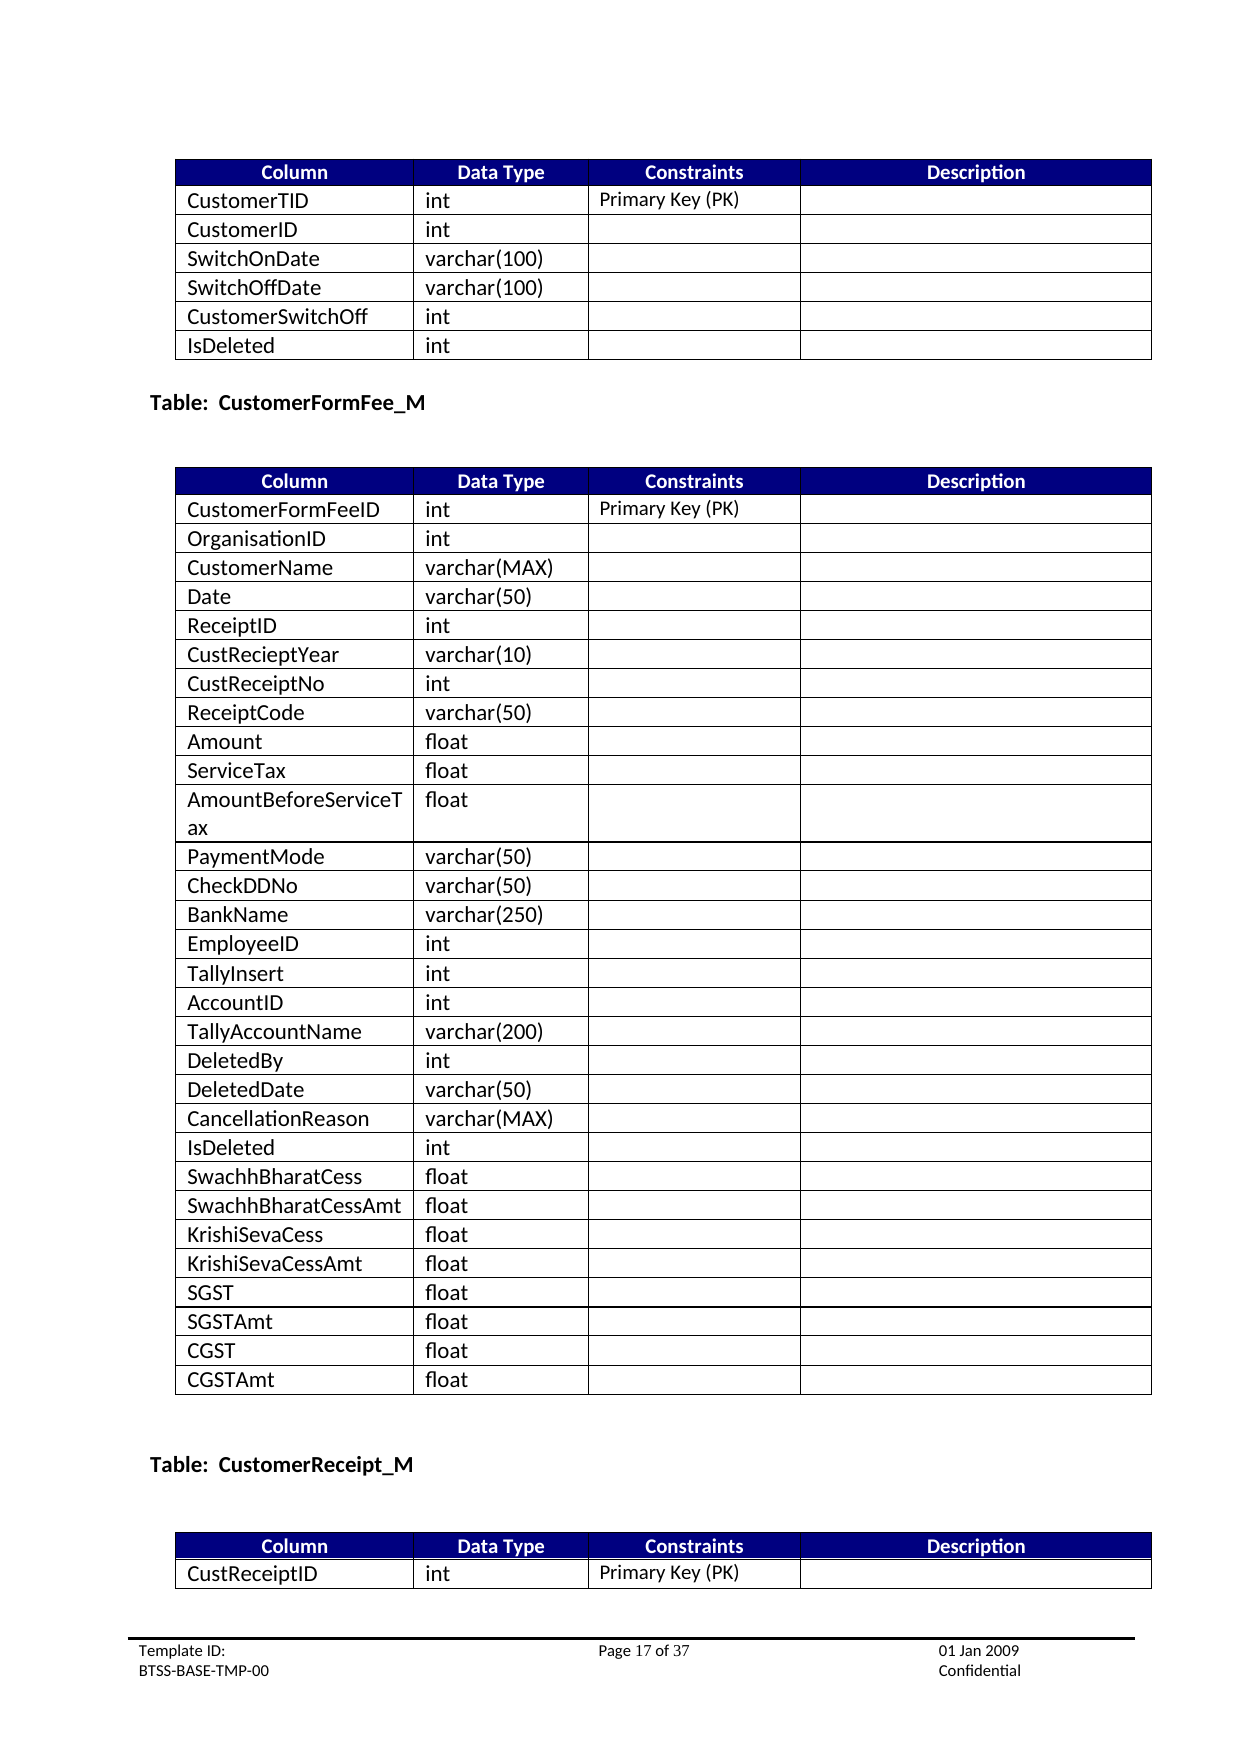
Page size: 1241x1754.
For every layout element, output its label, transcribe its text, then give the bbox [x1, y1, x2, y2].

table_cell [589, 244, 800, 272]
table_cell [801, 930, 1151, 958]
table_cell [589, 582, 800, 610]
table_cell [589, 988, 800, 1016]
table_cell CGST [176, 1336, 413, 1364]
table_cell [801, 1308, 1151, 1335]
table_cell [589, 698, 800, 726]
table_cell DeletedDate [176, 1075, 413, 1103]
table_cell [801, 1133, 1151, 1161]
table_header Data Type [414, 468, 588, 494]
table_cell [801, 273, 1151, 301]
table_cell SwitchOnDate [176, 244, 413, 272]
table_cell [589, 1191, 800, 1219]
table_cell [589, 785, 800, 841]
table_cell AmountBeforeServiceTax [176, 785, 413, 841]
table_cell SwachhBharatCess [176, 1162, 413, 1190]
table_cell TallyInsert [176, 959, 413, 987]
table_cell [589, 1046, 800, 1074]
table_cell [801, 959, 1151, 987]
table_cell [589, 524, 800, 552]
table_cell Primary Key (PK) [589, 495, 800, 523]
table_cell CustomerSwitchOff [176, 302, 413, 330]
table_cell int [414, 959, 588, 987]
table_cell [801, 1220, 1151, 1248]
table_cell [801, 1046, 1151, 1074]
table_cell [589, 611, 800, 639]
table_cell [801, 727, 1151, 755]
table_cell [589, 1249, 800, 1277]
table_header Description [801, 468, 1151, 494]
table_cell Primary Key (PK) [589, 1560, 800, 1588]
table_cell [801, 524, 1151, 552]
table_cell [589, 727, 800, 755]
table_cell float [414, 785, 588, 841]
table_cell varchar(50) [414, 871, 588, 899]
table_cell IsDeleted [176, 1133, 413, 1161]
table_cell varchar(100) [414, 273, 588, 301]
table_cell [801, 640, 1151, 668]
table_cell [589, 1162, 800, 1190]
table_cell [801, 331, 1151, 359]
table_cell [589, 1017, 800, 1045]
table_header Constraints [589, 468, 800, 494]
table_cell float [414, 1278, 588, 1306]
table_cell int [414, 611, 588, 639]
table_cell SGSTAmt [176, 1308, 413, 1335]
table_cell [801, 611, 1151, 639]
table_cell [801, 901, 1151, 928]
table_cell [801, 1162, 1151, 1190]
table_cell varchar(MAX) [414, 553, 588, 581]
table_header Column [176, 1533, 413, 1558]
table_cell [801, 785, 1151, 841]
table_cell EmployeeID [176, 930, 413, 958]
table_cell [589, 959, 800, 987]
table_header Data Type [414, 1533, 588, 1558]
table_cell AccountID [176, 988, 413, 1016]
table_cell varchar(50) [414, 698, 588, 726]
table_cell ServiceTax [176, 756, 413, 784]
table_cell int [414, 988, 588, 1016]
table_cell int [414, 930, 588, 958]
table_cell varchar(250) [414, 901, 588, 928]
table_cell [589, 1336, 800, 1364]
table_cell CustRecieptYear [176, 640, 413, 668]
table_cell CGSTAmt [176, 1366, 413, 1393]
table_cell [801, 1075, 1151, 1103]
table_cell Date [176, 582, 413, 610]
table_cell [589, 1308, 800, 1335]
table_cell OrganisationID [176, 524, 413, 552]
table_cell PaymentMode [176, 843, 413, 870]
table_cell int [414, 495, 588, 523]
table_cell DeletedBy [176, 1046, 413, 1074]
table_cell [801, 1104, 1151, 1132]
table_header Description [801, 160, 1151, 185]
table_cell varchar(10) [414, 640, 588, 668]
table_cell [801, 582, 1151, 610]
table_cell SwitchOffDate [176, 273, 413, 301]
table_cell varchar(100) [414, 244, 588, 272]
table_cell KrishiSevaCessAmt [176, 1249, 413, 1277]
text Table: CustomerReceipt_M [150, 1451, 1135, 1479]
table_cell [801, 1278, 1151, 1306]
table_cell [589, 756, 800, 784]
table_cell [589, 640, 800, 668]
table_header Description [801, 1533, 1151, 1558]
table_cell float [414, 1336, 588, 1364]
table_cell CheckDDNo [176, 871, 413, 899]
table_cell [801, 843, 1151, 870]
table_cell [801, 1017, 1151, 1045]
table_cell int [414, 186, 588, 214]
table_cell [589, 1366, 800, 1393]
table_cell varchar(MAX) [414, 1104, 588, 1132]
table_cell float [414, 756, 588, 784]
table_cell float [414, 727, 588, 755]
table_cell [801, 1560, 1151, 1588]
table_cell CustReceiptNo [176, 669, 413, 697]
table_cell TallyAccountName [176, 1017, 413, 1045]
table_cell Amount [176, 727, 413, 755]
table_cell IsDeleted [176, 331, 413, 359]
table_cell float [414, 1191, 588, 1219]
table_header Column [176, 468, 413, 494]
table_cell CustomerTID [176, 186, 413, 214]
table_cell [589, 331, 800, 359]
table_cell [589, 215, 800, 243]
table_cell [801, 871, 1151, 899]
table_cell Primary Key (PK) [589, 186, 800, 214]
table_cell [589, 669, 800, 697]
table_cell float [414, 1308, 588, 1335]
table_cell float [414, 1220, 588, 1248]
table_cell varchar(200) [414, 1017, 588, 1045]
table_cell varchar(50) [414, 843, 588, 870]
table_cell varchar(50) [414, 582, 588, 610]
table_cell CustomerID [176, 215, 413, 243]
table_cell [801, 553, 1151, 581]
table_cell [801, 186, 1151, 214]
text Table: CustomerFormFee_M [150, 388, 1135, 416]
table_cell BankName [176, 901, 413, 928]
table_cell ReceiptID [176, 611, 413, 639]
table_cell [801, 1191, 1151, 1219]
table_cell SGST [176, 1278, 413, 1306]
table_cell CustReceiptID [176, 1560, 413, 1588]
table_cell [801, 302, 1151, 330]
table_cell [801, 1249, 1151, 1277]
table_cell [801, 988, 1151, 1016]
table_cell [801, 215, 1151, 243]
table_cell int [414, 669, 588, 697]
table_cell int [414, 1133, 588, 1161]
table_cell int [414, 302, 588, 330]
table_cell ReceiptCode [176, 698, 413, 726]
table_cell int [414, 215, 588, 243]
table_cell CustomerName [176, 553, 413, 581]
table_header Constraints [589, 160, 800, 185]
table_cell [589, 871, 800, 899]
table_cell [589, 930, 800, 958]
table_cell [589, 302, 800, 330]
table_cell CustomerFormFeeID [176, 495, 413, 523]
table_cell [801, 244, 1151, 272]
table_cell float [414, 1249, 588, 1277]
table_cell [589, 901, 800, 928]
table_cell [801, 1366, 1151, 1393]
table_cell [801, 756, 1151, 784]
table_header Column [176, 160, 413, 185]
table_cell [589, 1075, 800, 1103]
table_cell varchar(50) [414, 1075, 588, 1103]
table_cell CancellationReason [176, 1104, 413, 1132]
table_cell [589, 1133, 800, 1161]
table_header Data Type [414, 160, 588, 185]
table_cell [589, 273, 800, 301]
table_cell KrishiSevaCess [176, 1220, 413, 1248]
table_cell [801, 1336, 1151, 1364]
table_cell SwachhBharatCessAmt [176, 1191, 413, 1219]
table_cell [589, 1104, 800, 1132]
table_cell [589, 1278, 800, 1306]
table_cell int [414, 331, 588, 359]
table_cell int [414, 1046, 588, 1074]
table_cell [801, 495, 1151, 523]
table_cell [801, 698, 1151, 726]
table_cell int [414, 1560, 588, 1588]
table_cell [589, 843, 800, 870]
table_cell [801, 669, 1151, 697]
table_cell [589, 1220, 800, 1248]
table_cell [589, 553, 800, 581]
table_cell int [414, 524, 588, 552]
table_header Constraints [589, 1533, 800, 1558]
table_cell float [414, 1162, 588, 1190]
table_cell float [414, 1366, 588, 1393]
